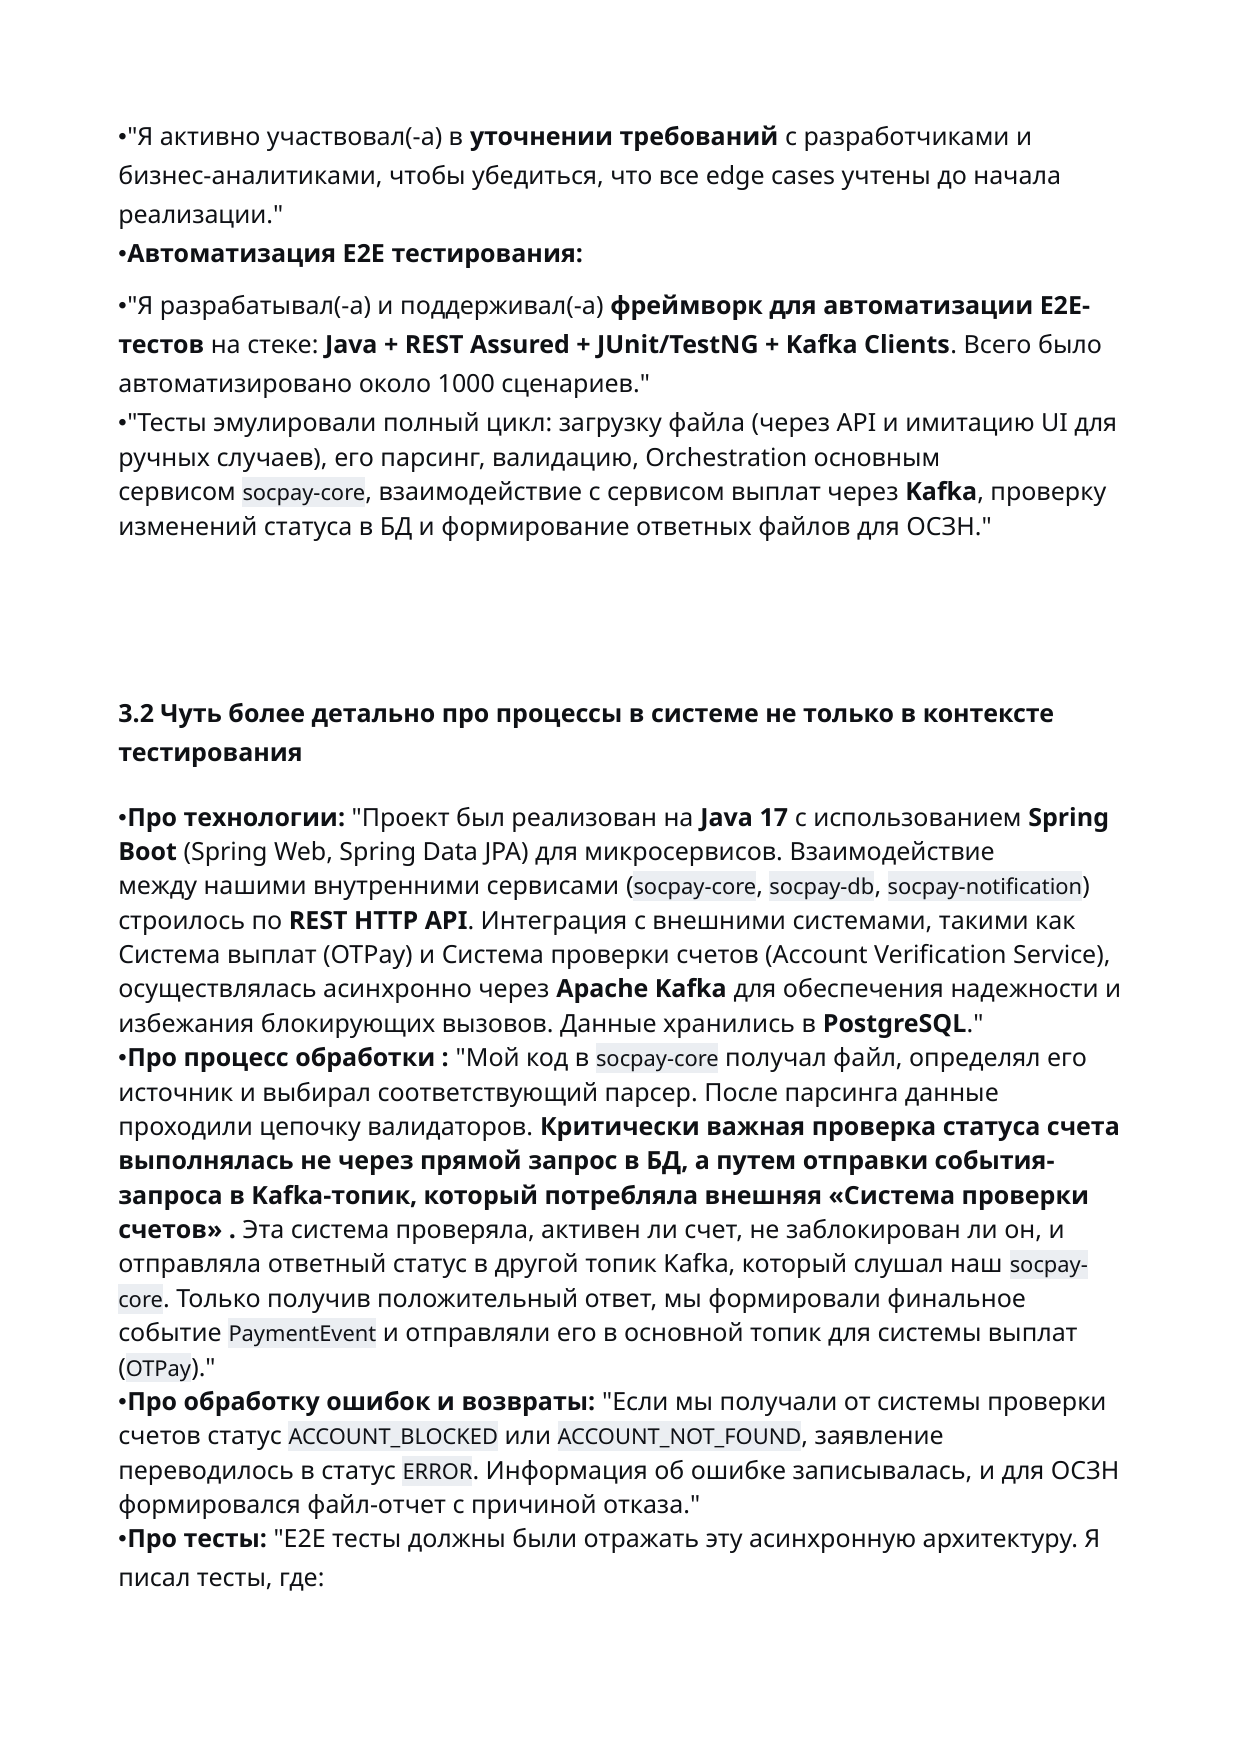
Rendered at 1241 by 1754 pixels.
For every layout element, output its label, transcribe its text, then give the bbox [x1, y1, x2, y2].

list Про процесс обработки : "Мой код в socpay-core получал файл, определял его источник и выбирал соответствующий парсер. После парсинга данные проходили цепочку валидаторов. Критически важная проверка статуса счета выполнялась не через прямой запрос в БД, а путем отправки события-запроса в Kafka-топик, который потребляла внешняя «Система проверки счетов» . Эта система проверяла, активен ли счет, не заблокирован ли он, и отправляла ответный статус в другой топик Kafka, который слушал наш socpay-core. Только получив положительный ответ, мы формировали финальное событие PaymentEvent и отправляли его в основной топик для системы выплат (OTPay)." [118, 1039, 1122, 1383]
text 3.2 Чуть более детально про процессы в системе не только в контексте тестирования [118, 656, 1122, 769]
list Автоматизация E2E тестирования: [118, 236, 1122, 270]
list Про тесты: "E2E тесты должны были отражать эту асинхронную архитектуру. Я писал тесты, где: [118, 1521, 1122, 1594]
list Про технологии: "Проект был реализован на Java 17 с использованием Spring Boot (Spring Web, Spring Data JPA) для микросервисов. Взаимодействие между нашими внутренними сервисами (socpay-core, socpay-db, socpay-notification) строилось по REST HTTP API. Интеграция с внешними системами, такими как Система выплат (OTPay) и Система проверки счетов (Account Verification Service), осуществлялась асинхронно через Apache Kafka для обеспечения надежности и избежания блокирующих вызовов. Данные хранились в PostgreSQL." [118, 799, 1122, 1039]
list "Я разрабатывал(-а) и поддерживал(-а) фреймворк для автоматизации E2E-тестов на стеке: Java + REST Assured + JUnit/TestNG + Kafka Clients. Всего было автоматизировано около 1000 сценариев." [118, 287, 1122, 400]
list "Тесты эмулировали полный цикл: загрузку файла (через API и имитацию UI для ручных случаев), его парсинг, валидацию, Orchestration основным сервисом socpay-core, взаимодействие с сервисом выплат через Kafka, проверку изменений статуса в БД и формирование ответных файлов для ОСЗН." [118, 405, 1122, 542]
list "Я активно участвовал(-а) в уточнении требований с разработчиками и бизнес-аналитиками, чтобы убедиться, что все edge cases учтены до начала реализации." [118, 118, 1122, 231]
list Про обработку ошибок и возвраты: "Если мы получали от системы проверки счетов статус ACCOUNT_BLOCKED или ACCOUNT_NOT_FOUND, заявление переводилось в статус ERROR. Информация об ошибке записывалась, и для ОСЗН формировался файл-отчет с причиной отказа." [118, 1383, 1122, 1521]
